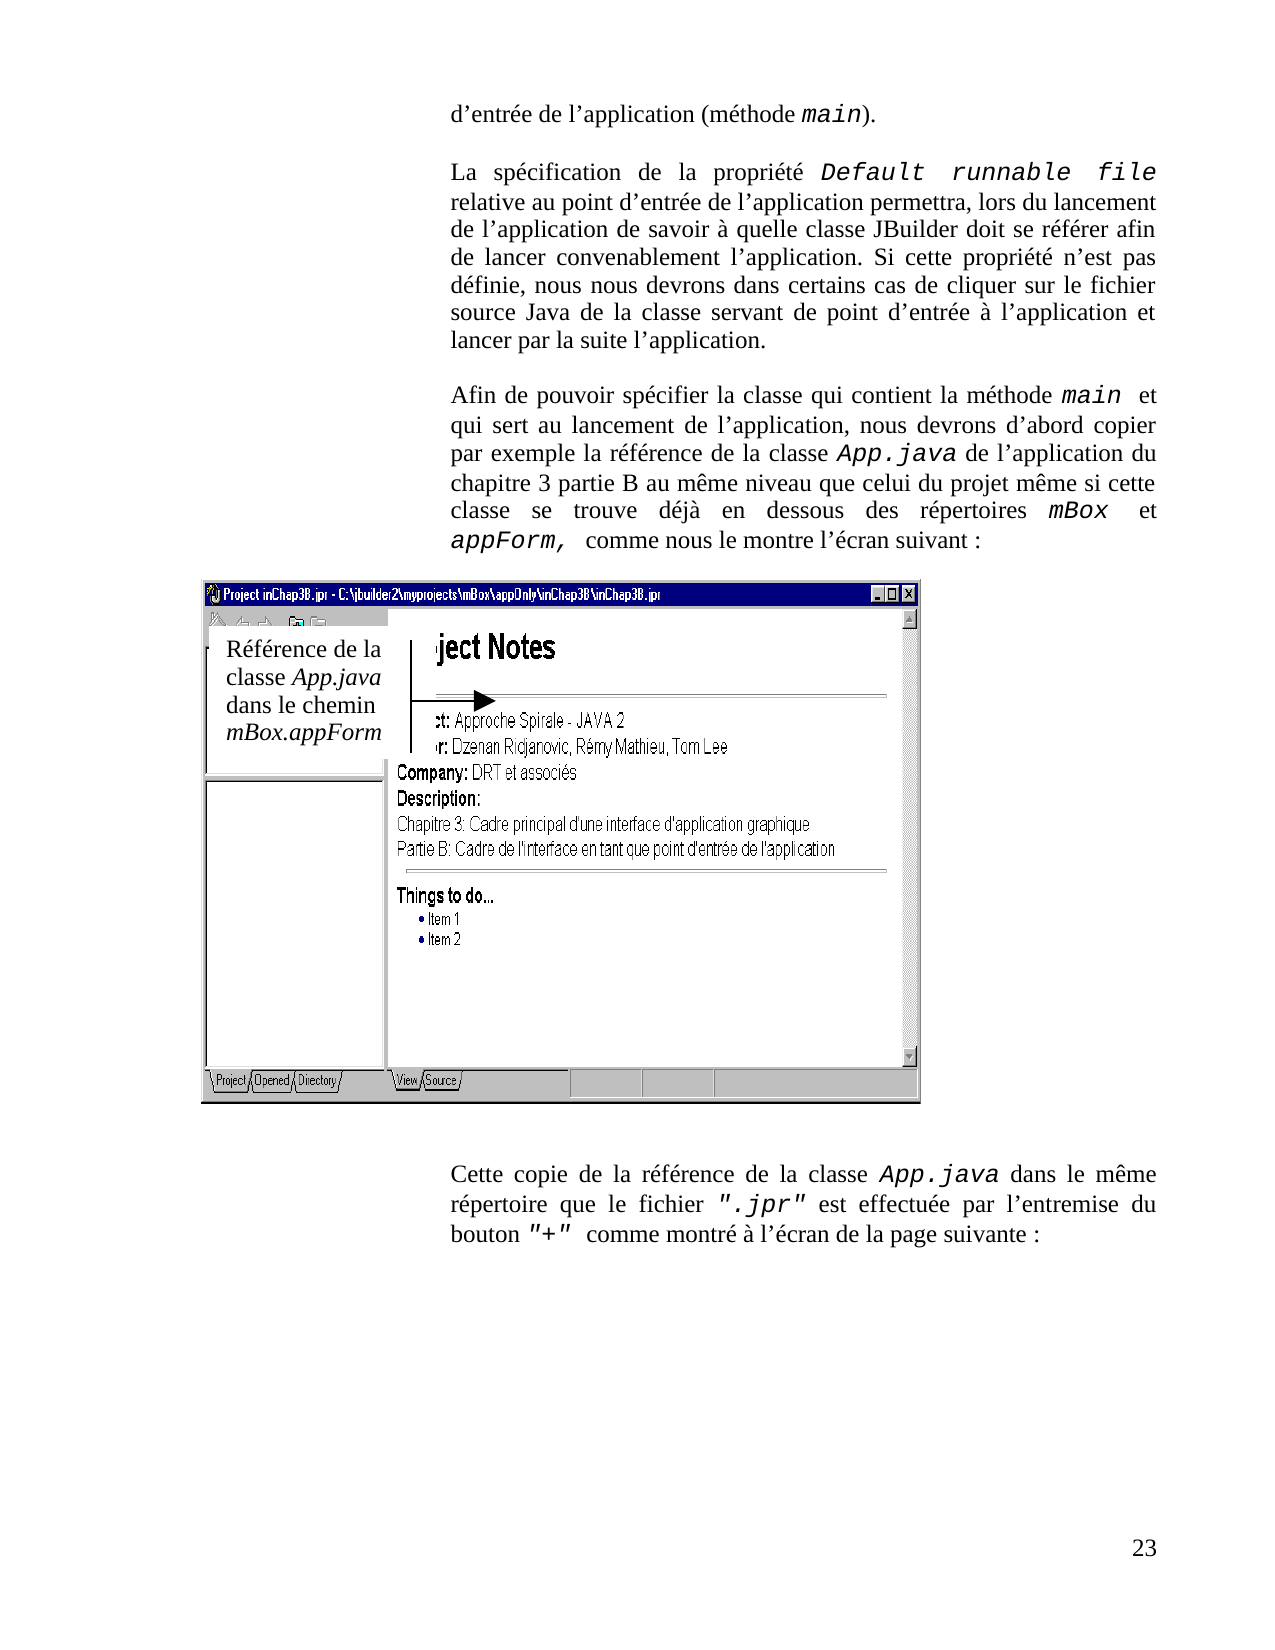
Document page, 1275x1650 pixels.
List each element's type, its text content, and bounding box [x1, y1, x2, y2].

table_header La spécification de la propriété Default runnable file relative au point d’entrée de l’application permettra, lors du lancement de l’application de savoir à quelle classe JBuilder doit se référer afin de lancer convenablement l’application. Si cette propriété n’est pas définie, nous nous devrons dans certains cas de cliquer sur le fichier source Java de la classe servant de point d’entrée à l’application et lancer par la suite l’application. [443, 158, 1164, 354]
table_header [200, 1160, 443, 1249]
table_header [200, 382, 922, 1105]
table_header Cette copie de la référence de la classe App.java dans le même répertoire que le fichier ".jpr" est effectuée par l’entremise du bouton "+" comme montré à l’écran de la page suivante : [443, 1160, 1164, 1249]
table_header [200, 158, 443, 354]
table_header [200, 100, 443, 130]
table_header Afin de pouvoir spécifier la classe qui contient la méthode main et qui sert au lancement de l’application, nous devrons d’abord copier par exemple la référence de la classe App.java de l’application du chapitre 3 partie B au même niveau que celui du projet même si cette classe se trouve déjà en dessous des répertoires mBox et appForm, comme nous le montre l’écran suivant : [443, 382, 1164, 1105]
table_header d’entrée de l’application (méthode main). [443, 100, 1164, 130]
picture [201, 579, 921, 1104]
